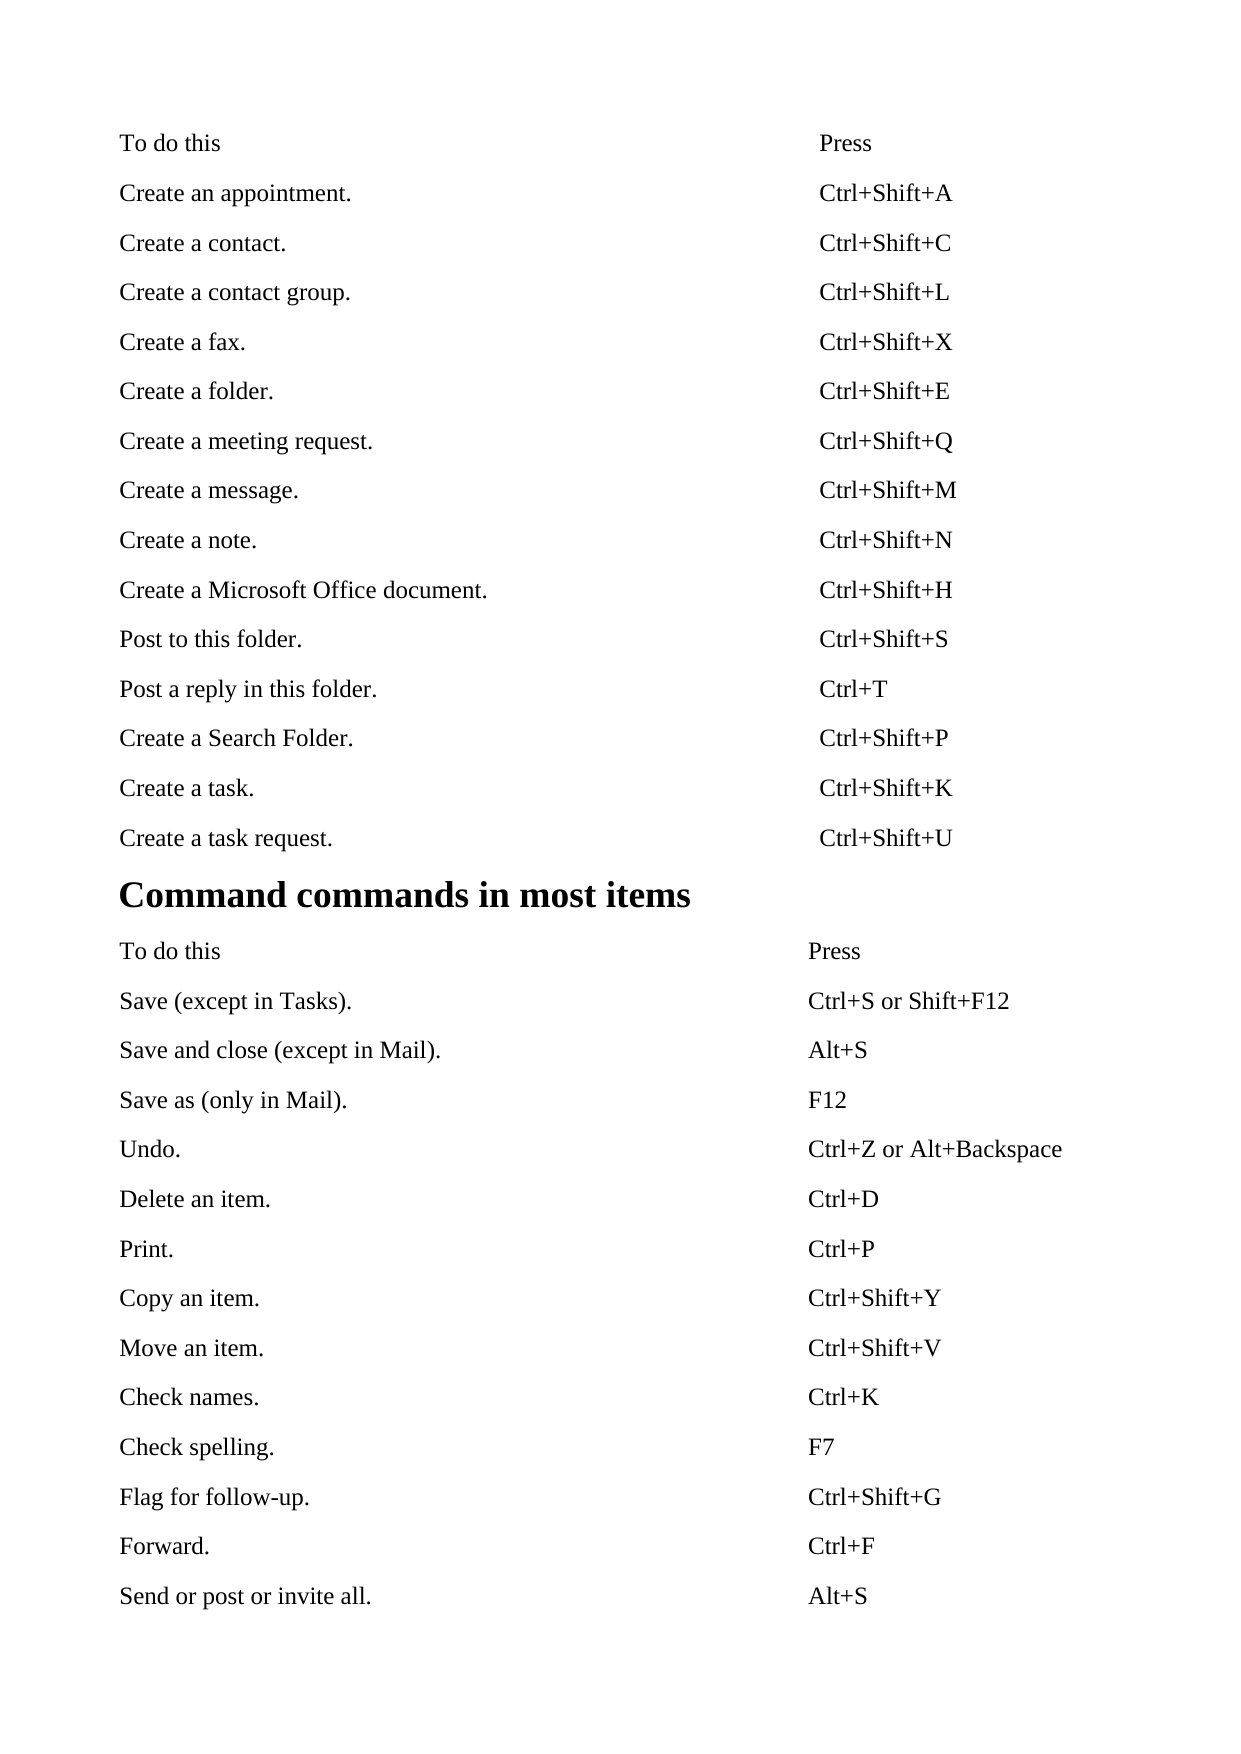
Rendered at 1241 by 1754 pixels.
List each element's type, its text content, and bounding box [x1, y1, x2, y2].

table_cell Save as (only in Mail). [118, 1075, 807, 1124]
table_cell Forward. [118, 1521, 807, 1570]
table_cell Move an item. [118, 1323, 807, 1372]
table_cell Ctrl+Shift+P [818, 713, 1058, 763]
table_cell Ctrl+K [807, 1372, 1093, 1422]
table_cell Ctrl+Shift+Y [807, 1273, 1093, 1322]
table_cell Ctrl+Shift+H [818, 564, 1058, 614]
table_cell Create a folder. [118, 366, 818, 416]
table_cell Delete an item. [118, 1174, 807, 1223]
table_cell Ctrl+S or Shift+F12 [807, 975, 1093, 1025]
table_cell Ctrl+Shift+U [818, 812, 1058, 862]
table_cell F7 [807, 1422, 1093, 1471]
table_cell Ctrl+Shift+V [807, 1323, 1093, 1372]
table_cell Check spelling. [118, 1422, 807, 1471]
table_cell Ctrl+Shift+Q [818, 416, 1058, 465]
table_cell Ctrl+D [807, 1174, 1093, 1223]
table_cell Ctrl+Shift+A [818, 168, 1058, 217]
table_cell Create a task. [118, 763, 818, 812]
table_cell Ctrl+Shift+G [807, 1471, 1093, 1521]
table_cell Save (except in Tasks). [118, 975, 807, 1025]
table_cell Ctrl+Shift+S [818, 614, 1058, 663]
table_cell Ctrl+P [807, 1223, 1093, 1273]
table_cell F12 [807, 1075, 1093, 1124]
table_cell Check names. [118, 1372, 807, 1422]
table_cell Create a Microsoft Office document. [118, 564, 818, 614]
table_cell Ctrl+Shift+E [818, 366, 1058, 416]
table_header Press [818, 118, 1058, 168]
table_cell Ctrl+Shift+X [818, 316, 1058, 366]
table_cell Post to this folder. [118, 614, 818, 663]
table_cell Alt+S [807, 1025, 1093, 1074]
table_cell Save and close (except in Mail). [118, 1025, 807, 1074]
table_cell Create a fax. [118, 316, 818, 366]
table_cell Ctrl+Z or Alt+Backspace [807, 1124, 1093, 1174]
table_cell Create an appointment. [118, 168, 818, 217]
table_cell Ctrl+Shift+N [818, 515, 1058, 564]
table_cell Ctrl+T [818, 664, 1058, 713]
table_cell Create a note. [118, 515, 818, 564]
table_cell Create a contact. [118, 217, 818, 267]
table_cell Alt+S [807, 1570, 1093, 1620]
text Command commands in most items [118, 872, 1122, 915]
table_cell Print. [118, 1223, 807, 1273]
table_header To do this [118, 926, 807, 975]
table_cell Ctrl+Shift+L [818, 267, 1058, 316]
table_cell Flag for follow-up. [118, 1471, 807, 1521]
table_cell Create a task request. [118, 812, 818, 862]
table_header Press [807, 926, 1093, 975]
table_cell Ctrl+F [807, 1521, 1093, 1570]
table_cell Create a meeting request. [118, 416, 818, 465]
table_cell Send or post or invite all. [118, 1570, 807, 1620]
table_cell Create a contact group. [118, 267, 818, 316]
table_cell Undo. [118, 1124, 807, 1174]
table_cell Post a reply in this folder. [118, 664, 818, 713]
table_cell Ctrl+Shift+K [818, 763, 1058, 812]
table_header To do this [118, 118, 818, 168]
table_cell Ctrl+Shift+C [818, 217, 1058, 267]
table_cell Ctrl+Shift+M [818, 465, 1058, 515]
table_cell Create a Search Folder. [118, 713, 818, 763]
table_cell Copy an item. [118, 1273, 807, 1322]
table_cell Create a message. [118, 465, 818, 515]
